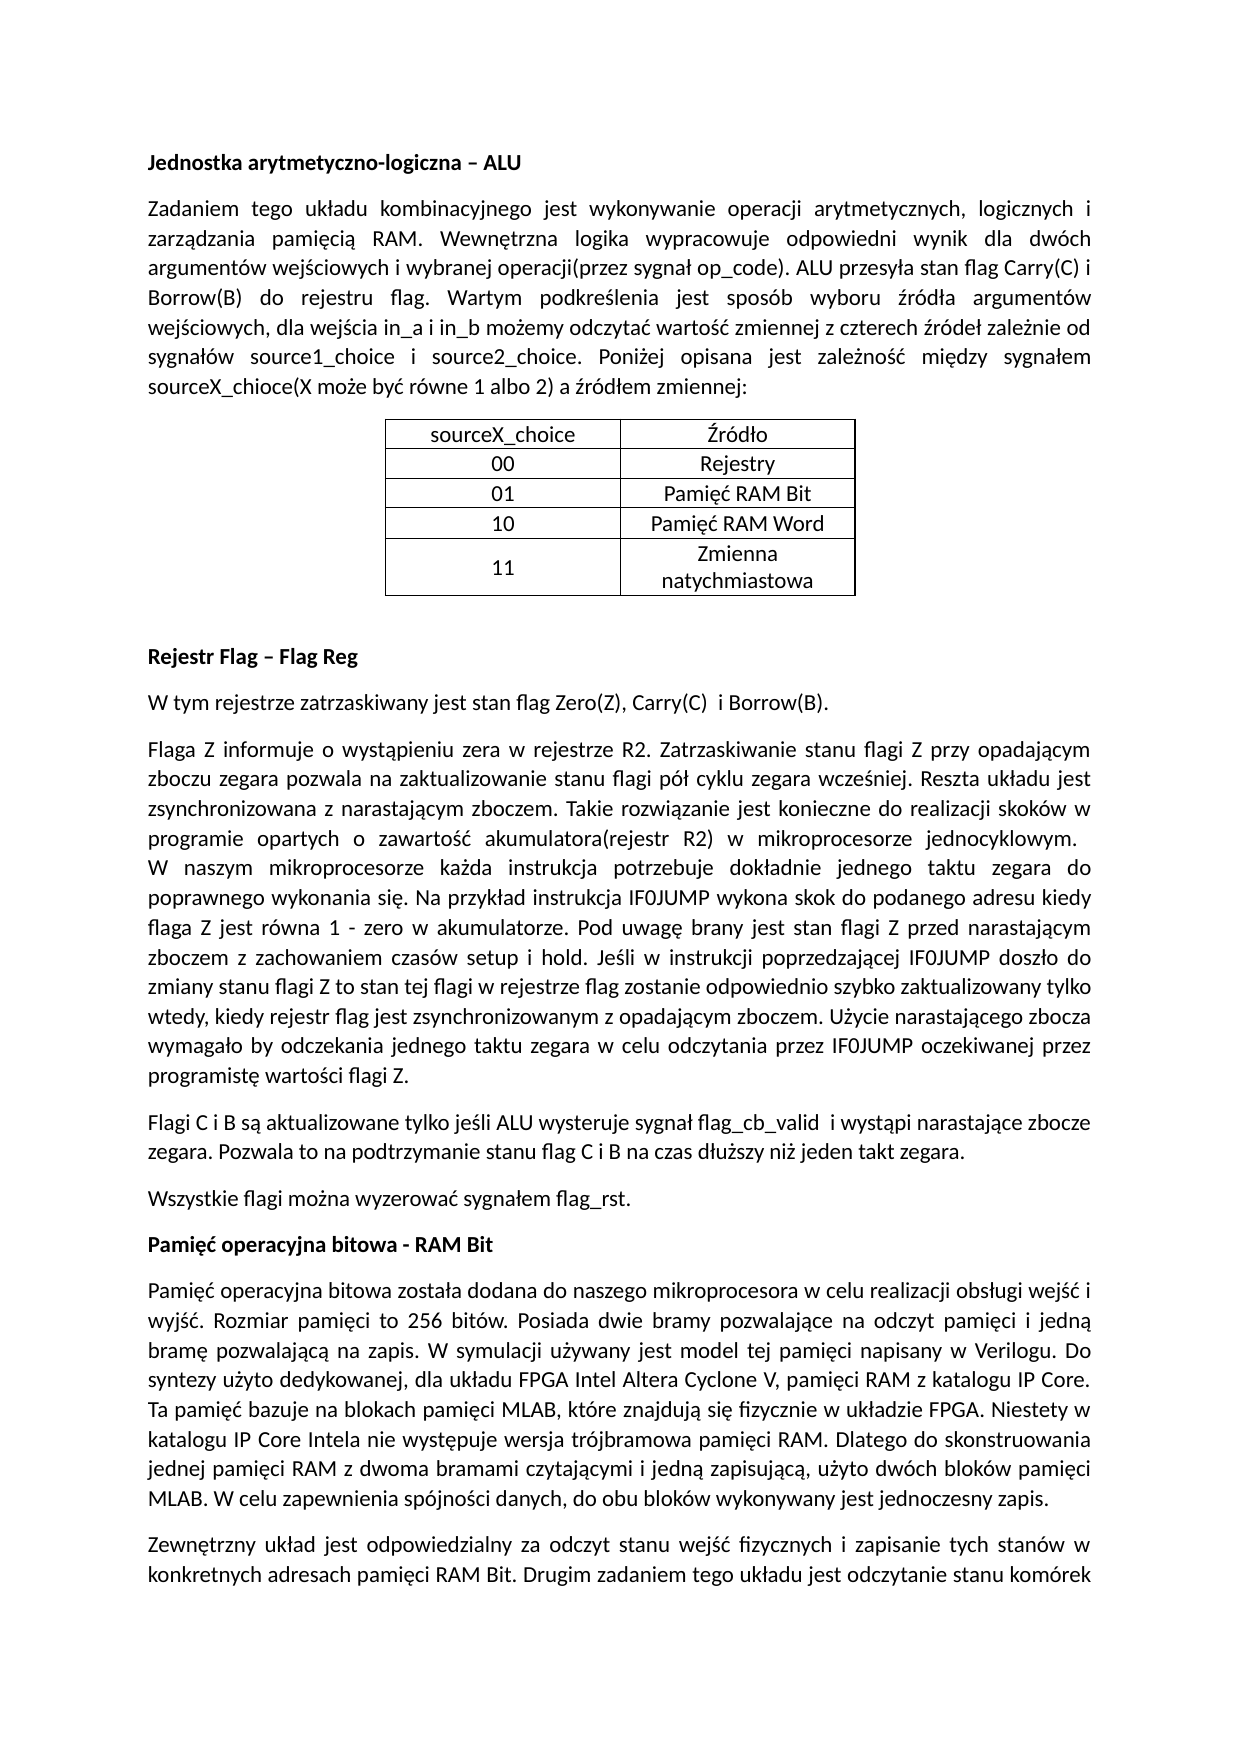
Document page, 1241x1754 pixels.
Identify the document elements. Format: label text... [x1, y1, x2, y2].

text Flaga Z informuje o wystąpieniu zera w rejestrze R2. Zatrzaskiwanie stanu flagi Z przy opadającym zboczu zegara pozwala na zaktualizowanie stanu flagi pół cyklu zegara wcześniej. Reszta układu jest zsynchronizowana z narastającym zboczem. Takie rozwiązanie jest konieczne do realizacji skoków w programie opartych o zawartość akumulatora(rejestr R2) w mikroprocesorze jednocyklowym. W naszym mikroprocesorze każda instrukcja potrzebuje dokładnie jednego taktu zegara do poprawnego wykonania się. Na przykład instrukcja IF0JUMP wykona skok do podanego adresu kiedy flaga Z jest równa 1 - zero w akumulatorze. Pod uwagę brany jest stan flagi Z przed narastającym zboczem z zachowaniem czasów setup i hold. Jeśli w instrukcji poprzedzającej IF0JUMP doszło do zmiany stanu flagi Z to stan tej flagi w rejestrze flag zostanie odpowiednio szybko zaktualizowany tylko wtedy, kiedy rejestr flag jest zsynchronizowanym z opadającym zboczem. Użycie narastającego zbocza wymagało by odczekania jednego taktu zegara w celu odczytania przez IF0JUMP oczekiwanej przez programistę wartości flagi Z. [148, 735, 1093, 1089]
text W tym rejestrze zatrzaskiwany jest stan flag Zero(Z), Carry(C) i Borrow(B). [148, 688, 1093, 716]
table_header Źródło [621, 420, 854, 448]
table_header sourceX_choice [386, 420, 620, 448]
table_cell 10 [386, 508, 620, 538]
text Pamięć operacyjna bitowa - RAM Bit [148, 1230, 1093, 1258]
text Zewnętrzny układ jest odpowiedzialny za odczyt stanu wejść fizycznych i zapisanie tych stanów w konkretnych adresach pamięci RAM Bit. Drugim zadaniem tego układu jest odczytanie stanu komórek [148, 1531, 1093, 1588]
table_cell Pamięć RAM Word [621, 508, 854, 538]
text Wszystkie flagi można wyzerować sygnałem flag_rst. [148, 1184, 1093, 1212]
table_cell Pamięć RAM Bit [621, 479, 854, 507]
table_cell 11 [386, 539, 620, 595]
table_cell 00 [386, 449, 620, 478]
table_cell Rejestry [621, 449, 854, 478]
text Jednostka arytmetyczno-logiczna – ALU [148, 148, 1093, 176]
table_cell Zmienna natychmiastowa [621, 539, 854, 595]
text Flagi C i B są aktualizowane tylko jeśli ALU wysteruje sygnał flag_cb_valid i wystąpi narastające zbocze zegara. Pozwala to na podtrzymanie stanu flag C i B na czas dłuższy niż jeden takt zegara. [148, 1108, 1093, 1165]
table_cell 01 [386, 479, 620, 507]
text Rejestr Flag – Flag Reg [148, 642, 1093, 670]
text Pamięć operacyjna bitowa została dodana do naszego mikroprocesora w celu realizacji obsługi wejść i wyjść. Rozmiar pamięci to 256 bitów. Posiada dwie bramy pozwalające na odczyt pamięci i jedną bramę pozwalającą na zapis. W symulacji używany jest model tej pamięci napisany w Verilogu. Do syntezy użyto dedykowanej, dla układu FPGA Intel Altera Cyclone V, pamięci RAM z katalogu IP Core. Ta pamięć bazuje na blokach pamięci MLAB, które znajdują się fizycznie w układzie FPGA. Niestety w katalogu IP Core Intela nie występuje wersja trójbramowa pamięci RAM. Dlatego do skonstruowania jednej pamięci RAM z dwoma bramami czytającymi i jedną zapisującą, użyto dwóch bloków pamięci MLAB. W celu zapewnienia spójności danych, do obu bloków wykonywany jest jednoczesny zapis. [148, 1276, 1093, 1512]
text Zadaniem tego układu kombinacyjnego jest wykonywanie operacji arytmetycznych, logicznych i zarządzania pamięcią RAM. Wewnętrzna logika wypracowuje odpowiedni wynik dla dwóch argumentów wejściowych i wybranej operacji(przez sygnał op_code). ALU przesyła stan flag Carry(C) i Borrow(B) do rejestru flag. Wartym podkreślenia jest sposób wyboru źródła argumentów wejściowych, dla wejścia in_a i in_b możemy odczytać wartość zmiennej z czterech źródeł zależnie od sygnałów source1_choice i source2_choice. Poniżej opisana jest zależność między sygnałem sourceX_chioce(X może być równe 1 albo 2) a źródłem zmiennej: [148, 194, 1093, 400]
